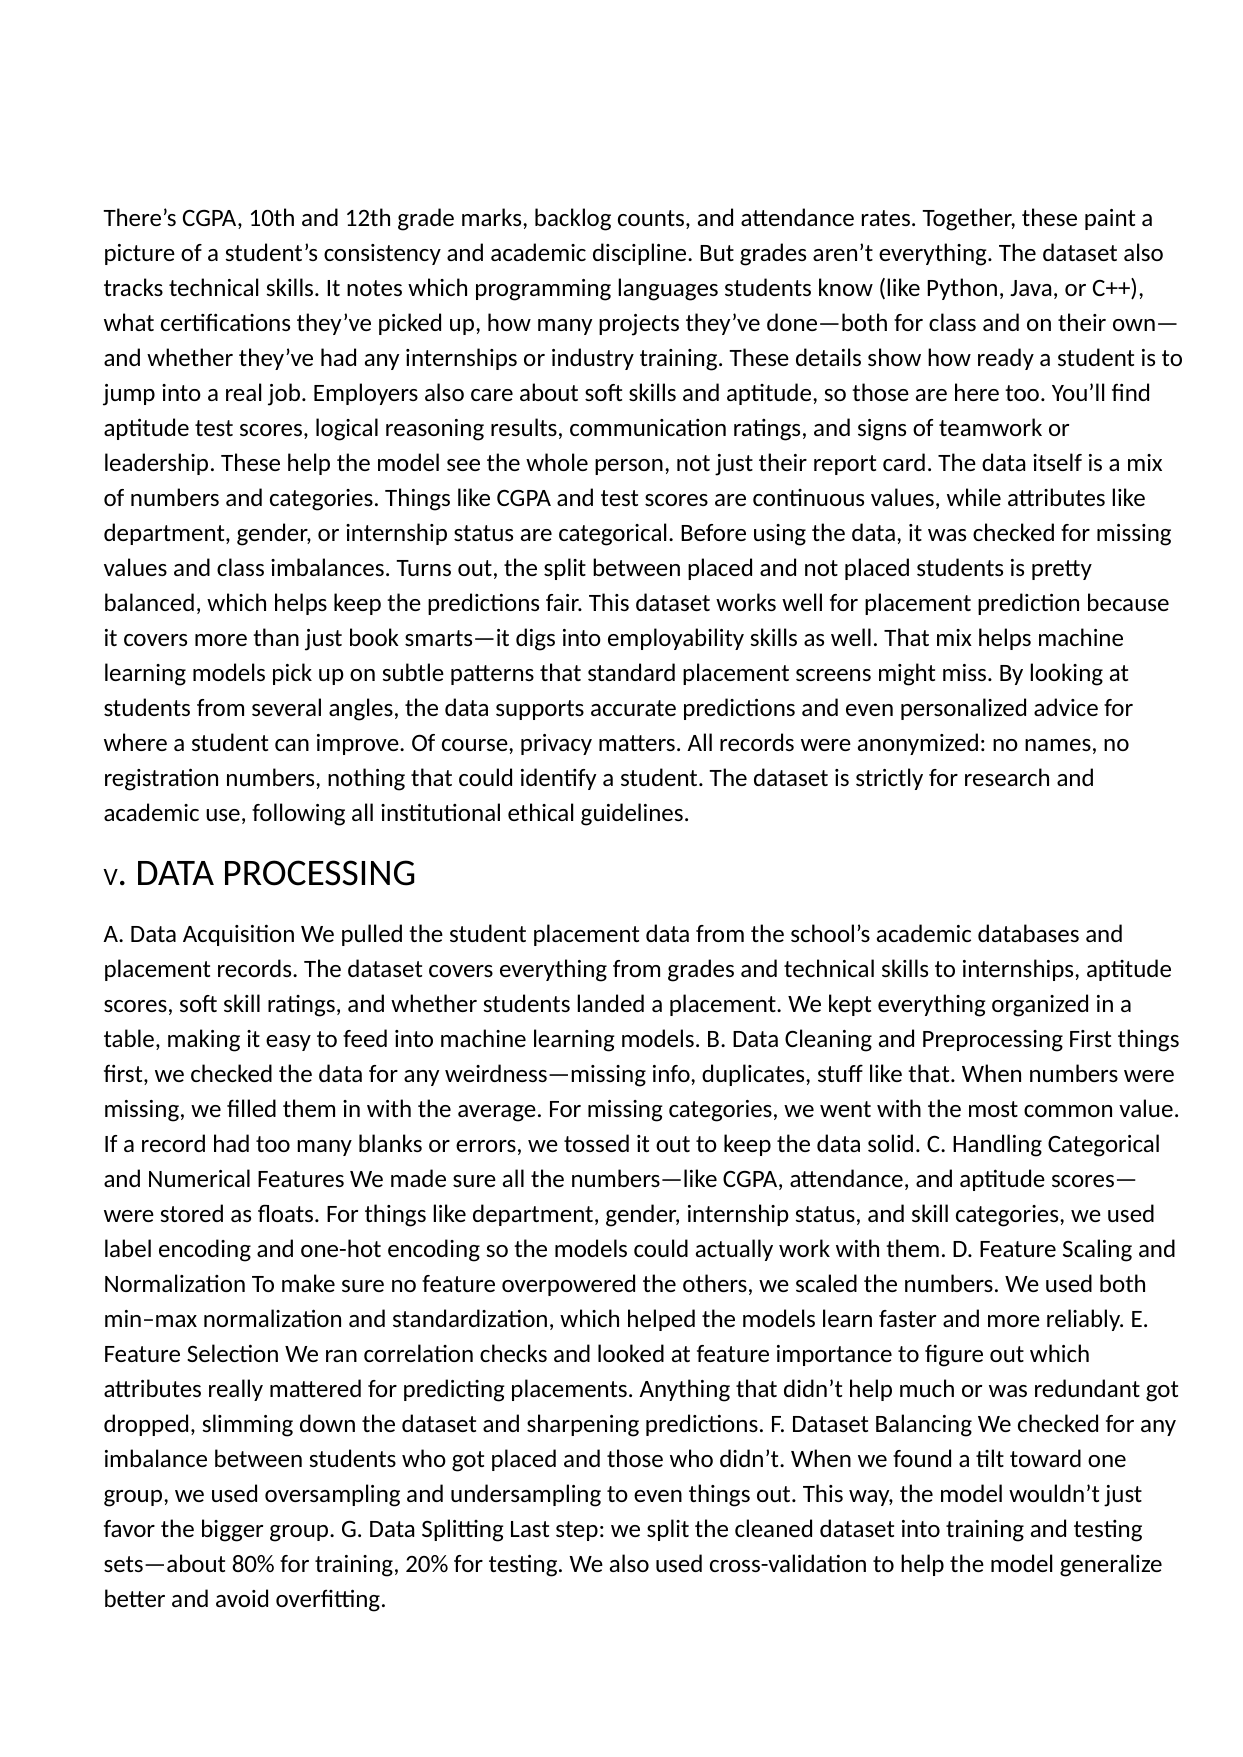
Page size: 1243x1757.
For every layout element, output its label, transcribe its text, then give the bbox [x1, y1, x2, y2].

text V. DATA PROCESSING [103, 849, 1184, 894]
text There’s CGPA, 10th and 12th grade marks, backlog counts, and attendance rates. Together, these paint a picture of a student’s consistency and academic discipline. But grades aren’t everything. The dataset also tracks technical skills. It notes which programming languages students know (like Python, Java, or C++), what certifications they’ve picked up, how many projects they’ve done—both for class and on their own—and whether they’ve had any internships or industry training. These details show how ready a student is to jump into a real job. Employers also care about soft skills and aptitude, so those are here too. You’ll find aptitude test scores, logical reasoning results, communication ratings, and signs of teamwork or leadership. These help the model see the whole person, not just their report card. The data itself is a mix of numbers and categories. Things like CGPA and test scores are continuous values, while attributes like department, gender, or internship status are categorical. Before using the data, it was checked for missing values and class imbalances. Turns out, the split between placed and not placed students is pretty balanced, which helps keep the predictions fair. This dataset works well for placement prediction because it covers more than just book smarts—it digs into employability skills as well. That mix helps machine learning models pick up on subtle patterns that standard placement screens might miss. By looking at students from several angles, the data supports accurate predictions and even personalized advice for where a student can improve. Of course, privacy matters. All records were anonymized: no names, no registration numbers, nothing that could identify a student. The dataset is strictly for research and academic use, following all institutional ethical guidelines. [103, 202, 1184, 828]
text A. Data Acquisition We pulled the student placement data from the school’s academic databases and placement records. The dataset covers everything from grades and technical skills to internships, aptitude scores, soft skill ratings, and whether students landed a placement. We kept everything organized in a table, making it easy to feed into machine learning models. B. Data Cleaning and Preprocessing First things first, we checked the data for any weirdness—missing info, duplicates, stuff like that. When numbers were missing, we filled them in with the average. For missing categories, we went with the most common value. If a record had too many blanks or errors, we tossed it out to keep the data solid. C. Handling Categorical and Numerical Features We made sure all the numbers—like CGPA, attendance, and aptitude scores—were stored as floats. For things like department, gender, internship status, and skill categories, we used label encoding and one-hot encoding so the models could actually work with them. D. Feature Scaling and Normalization To make sure no feature overpowered the others, we scaled the numbers. We used both min–max normalization and standardization, which helped the models learn faster and more reliably. E. Feature Selection We ran correlation checks and looked at feature importance to figure out which attributes really mattered for predicting placements. Anything that didn’t help much or was redundant got dropped, slimming down the dataset and sharpening predictions. F. Dataset Balancing We checked for any imbalance between students who got placed and those who didn’t. When we found a tilt toward one group, we used oversampling and undersampling to even things out. This way, the model wouldn’t just favor the bigger group. G. Data Splitting Last step: we split the cleaned dataset into training and testing sets—about 80% for training, 20% for testing. We also used cross-validation to help the model generalize better and avoid overfitting. [103, 918, 1184, 1614]
